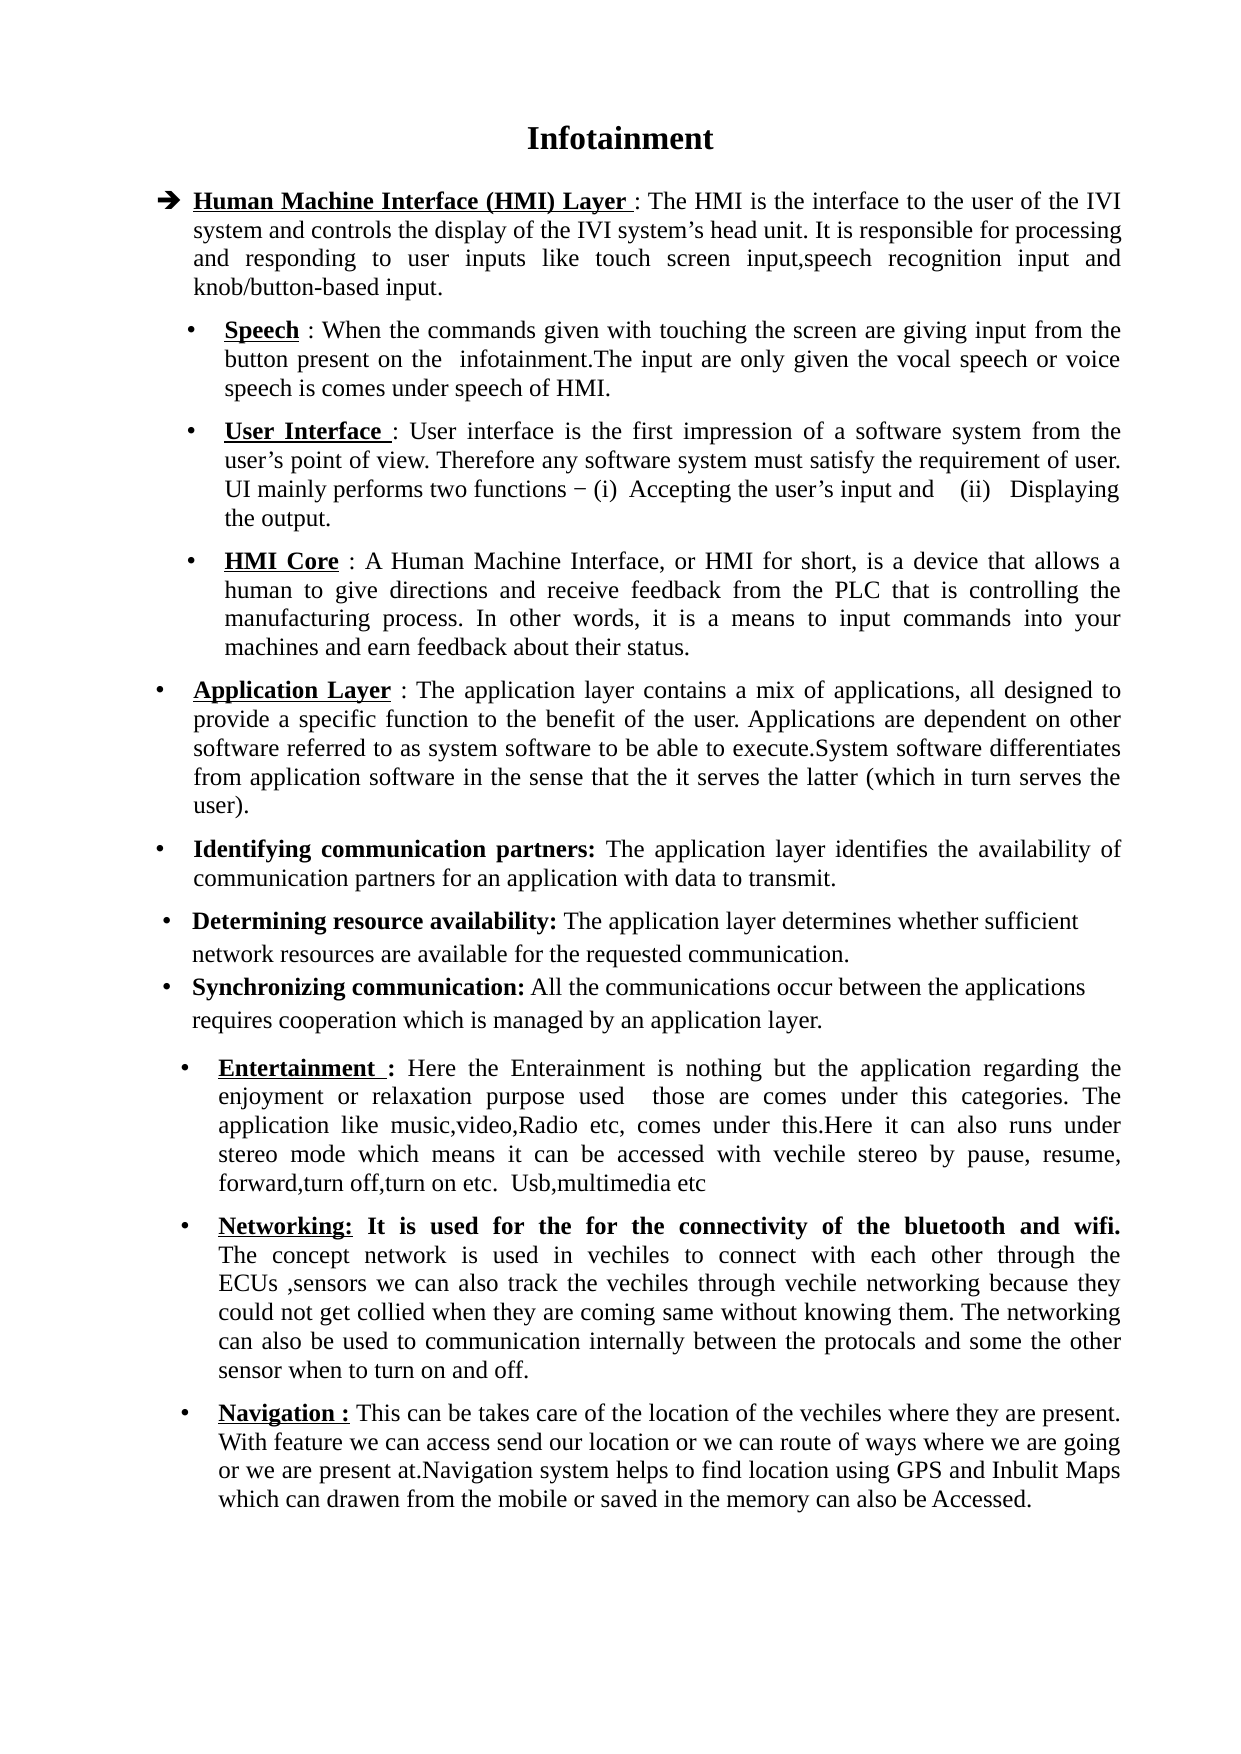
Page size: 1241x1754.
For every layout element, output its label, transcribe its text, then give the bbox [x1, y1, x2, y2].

list Identifying communication partners: The application layer identifies the availability of communication partners for an application with data to transmit. [156, 834, 1122, 891]
list Navigation : This can be takes care of the location of the vechiles where they are present. With feature we can access send our location or we can route of ways where we are going or we are present at.Navigation system helps to find location using GPS and Inbulit Maps which can drawen from the mobile or saved in the memory can also be Accessed. [181, 1398, 1122, 1513]
list Entertainment : Here the Enterainment is nothing but the application regarding the enjoyment or relaxation purpose used those are comes under this categories. The application like music,video,Radio etc, comes under this.Here it can also runs under stereo mode which means it can be accessed with vechile stereo by pause, resume, forward,turn off,turn on etc. Usb,multimedia etc [181, 1053, 1122, 1196]
list Speech : When the commands given with touching the screen are giving input from the button present on the infotainment.The input are only given the vocal speech or voice speech is comes under speech of HMI. [187, 316, 1122, 402]
list Synchronizing communication: All the communications occur between the applications requires cooperation which is managed by an application layer. [162, 972, 1122, 1034]
list Networking: It is used for the for the connectivity of the bluetooth and wifi. The concept network is used in vechiles to connect with each other through the ECUs ,sensors we can also track the vechiles through vechile networking because they could not get collied when they are coming same without knowing them. The networking can also be used to communication internally between the protocals and some the other sensor when to turn on and off. [181, 1211, 1122, 1383]
list Application Layer : The application layer contains a mix of applications, all designed to provide a specific function to the benefit of the user. Applications are dependent on other software referred to as system software to be able to execute.System software differentiates from application software in the sense that the it serves the latter (which in turn serves the user). [156, 676, 1122, 819]
list User Interface : User interface is the first impression of a software system from the user’s point of view. Therefore any software system must satisfy the requirement of user. UI mainly performs two functions − (i) Accepting the user’s input and (ii) Displaying the output. [187, 416, 1122, 531]
list HMI Core : A Human Machine Interface, or HMI for short, is a device that allows a human to give directions and receive feedback from the PLC that is controlling the manufacturing process. In other words, it is a means to input commands into your machines and earn feedback about their status. [187, 546, 1122, 661]
list Human Machine Interface (HMI) Layer : The HMI is the interface to the user of the IVI system and controls the display of the IVI system’s head unit. It is responsible for processing and responding to user inputs like touch screen input,speech recognition input and knob/button-based input. [156, 186, 1122, 301]
list Determining resource availability: The application layer determines whether sufficient network resources are available for the requested communication. [162, 906, 1122, 968]
